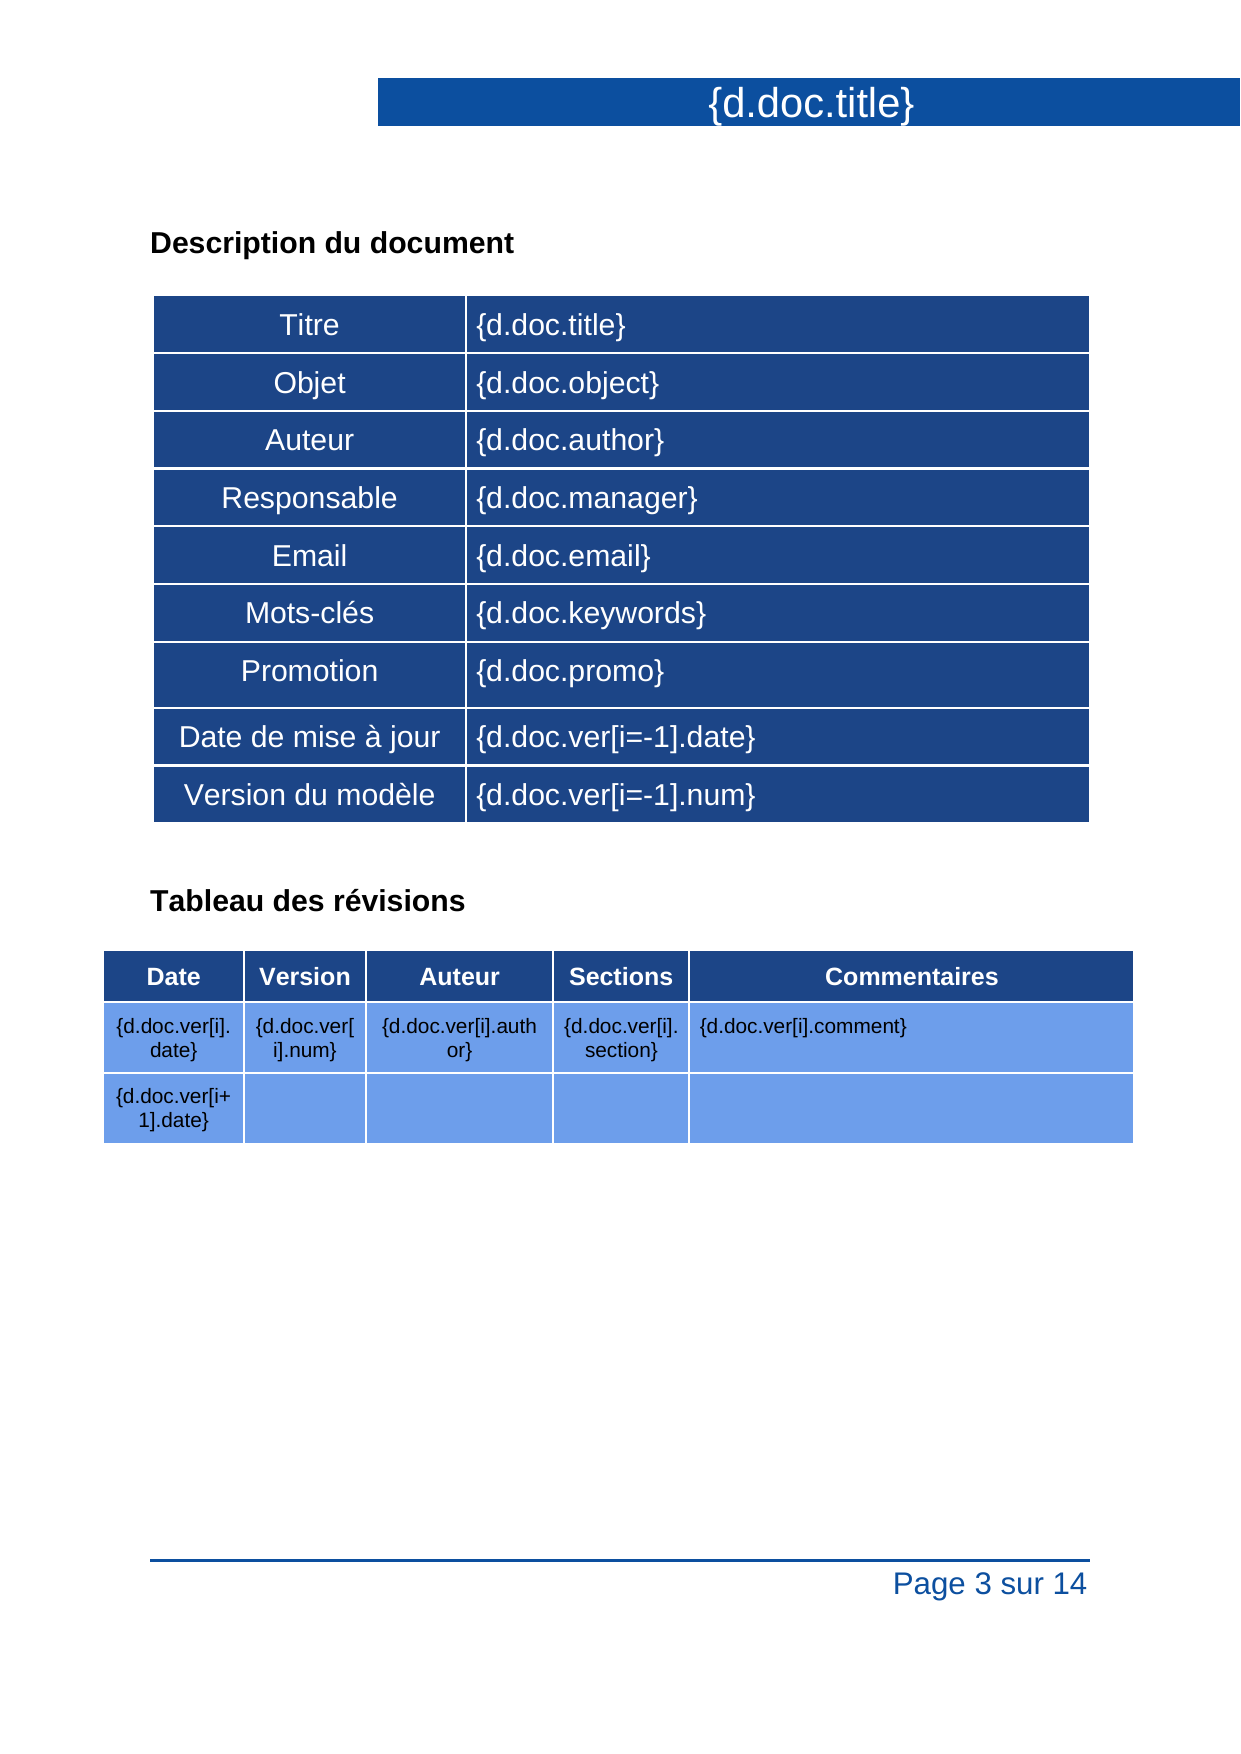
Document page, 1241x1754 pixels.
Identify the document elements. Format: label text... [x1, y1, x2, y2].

table_header Commentaires [690, 951, 1133, 1001]
text Description du document [150, 225, 1090, 259]
table_cell {d.doc.keywords} [467, 585, 1089, 641]
text Tableau des révisions [150, 883, 1090, 918]
table_cell {d.doc.ver[i].comment} [690, 1003, 1133, 1072]
table_cell [367, 1074, 552, 1143]
table_cell Responsable [154, 470, 465, 525]
table_cell [690, 1074, 1133, 1143]
table_cell Auteur [154, 412, 465, 467]
table_cell Objet [154, 354, 465, 410]
table_cell {d.doc.ver[i].section} [554, 1003, 688, 1072]
table_cell Email [154, 527, 465, 583]
table_header Version [245, 951, 365, 1001]
table_cell {d.doc.ver[i=-1].num} [467, 767, 1089, 822]
table_header {d.doc.title} [467, 296, 1089, 352]
table_cell {d.doc.ver[i=-1].date} [467, 709, 1089, 764]
table_cell Date de mise à jour [154, 709, 465, 764]
table_cell {d.doc.promo} [467, 643, 1089, 707]
table_header Auteur [367, 951, 552, 1001]
table_cell {d.doc.ver[i].author} [367, 1003, 552, 1072]
table_header Date [104, 951, 243, 1001]
table_cell {d.doc.object} [467, 354, 1089, 410]
table_cell [245, 1074, 365, 1143]
table_cell [554, 1074, 688, 1143]
table_cell Mots-clés [154, 585, 465, 641]
table_cell {d.doc.email} [467, 527, 1089, 583]
table_header Titre [154, 296, 465, 352]
table_cell {d.doc.ver[i].date} [104, 1003, 243, 1072]
table_cell {d.doc.ver[i+1].date} [104, 1074, 243, 1143]
table_header Sections [554, 951, 688, 1001]
table_cell {d.doc.manager} [467, 470, 1089, 525]
table_cell {d.doc.author} [467, 412, 1089, 467]
table_cell {d.doc.ver[i].num} [245, 1003, 365, 1072]
table_cell Version du modèle [154, 767, 465, 822]
table_cell Promotion [154, 643, 465, 707]
